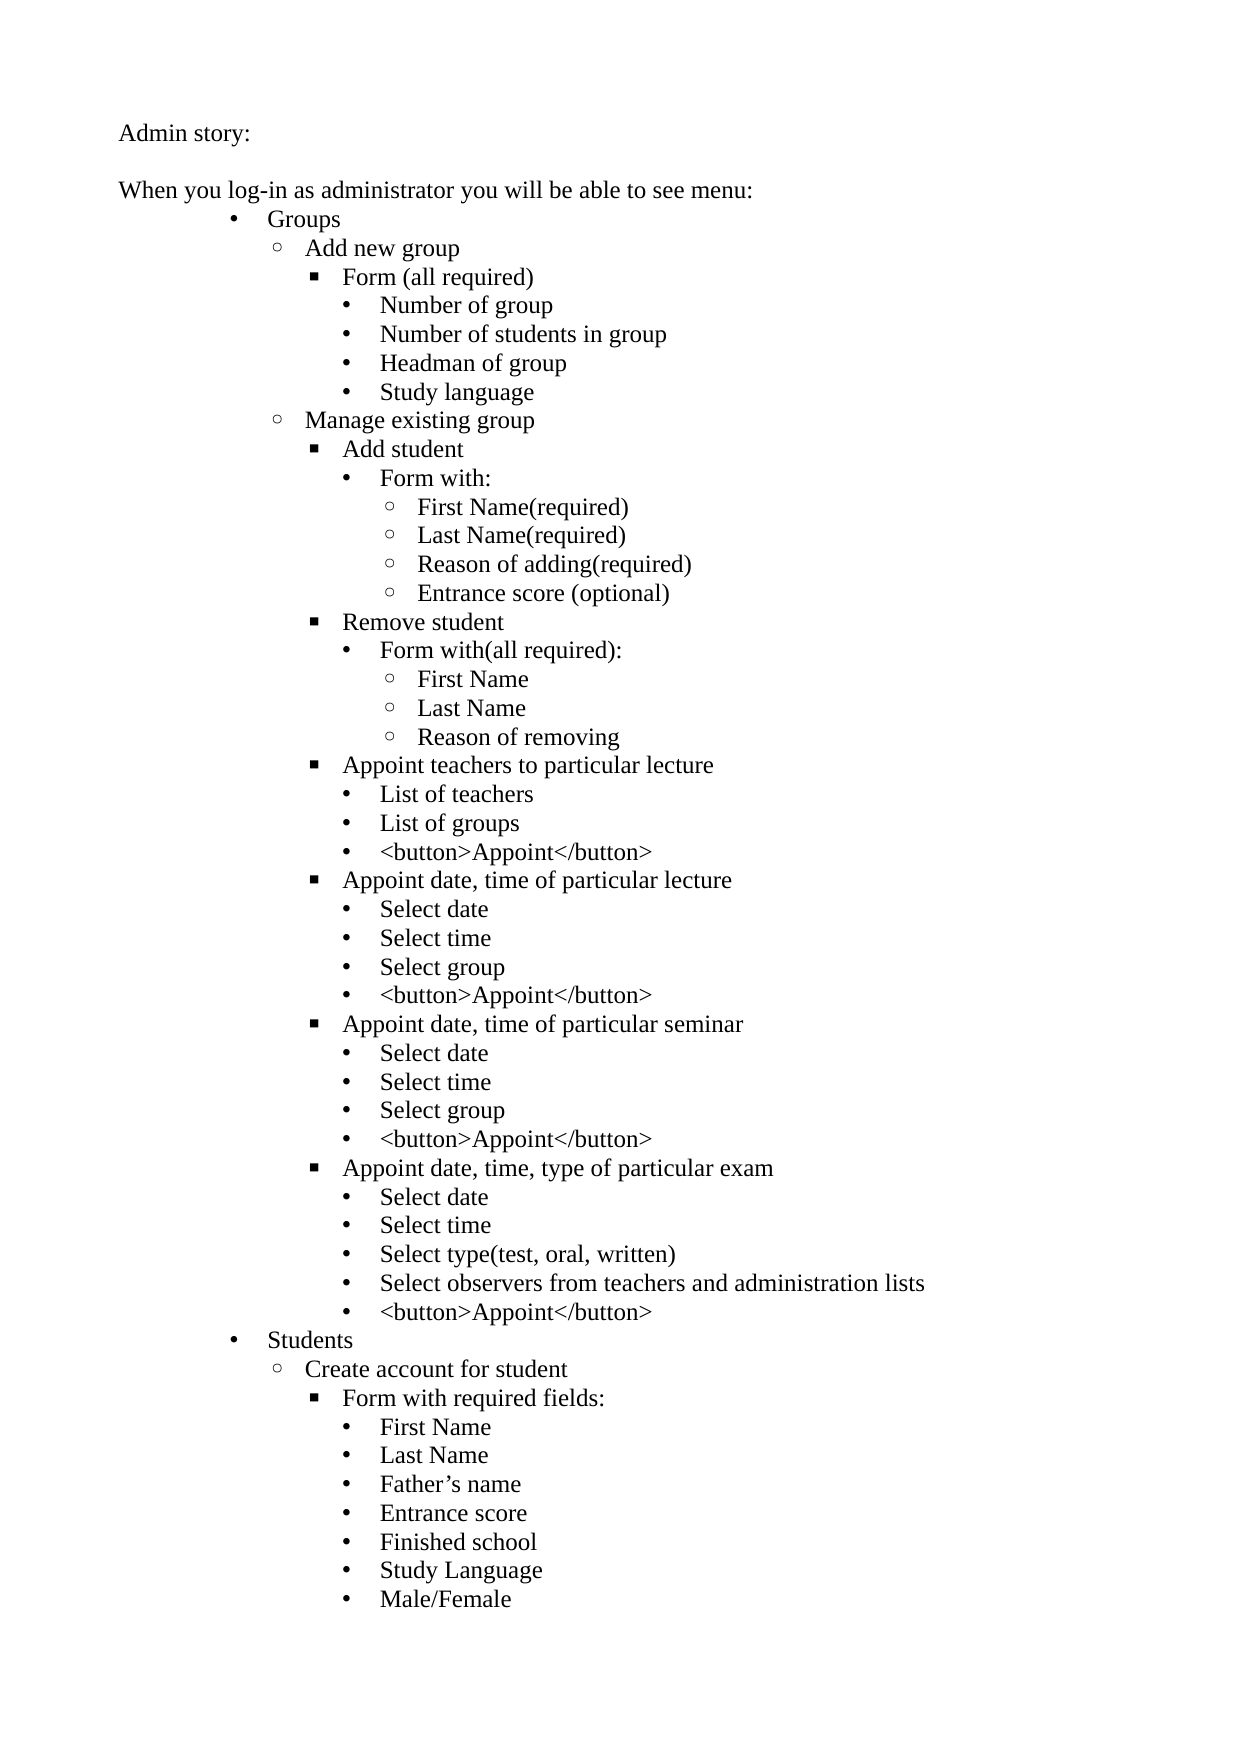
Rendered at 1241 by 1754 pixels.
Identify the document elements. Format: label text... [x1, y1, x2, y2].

list Appoint teachers to particular lecture [304, 751, 1122, 779]
list Form with: [342, 463, 1122, 492]
list Study language [342, 377, 1122, 406]
list First Name(required) [379, 492, 1122, 521]
list List of groups [342, 808, 1122, 837]
list Select date [342, 894, 1122, 923]
list <button>Appoint</button> [342, 837, 1122, 866]
list Create account for student [267, 1354, 1122, 1383]
list Number of students in group [342, 319, 1122, 348]
list Study Language [342, 1556, 1122, 1584]
list Select group [342, 1096, 1122, 1124]
list Appoint date, time, type of particular exam [304, 1153, 1122, 1182]
list Number of group [342, 291, 1122, 319]
list Last Name [342, 1441, 1122, 1469]
list Entrance score [342, 1498, 1122, 1527]
text Admin story: [118, 118, 1122, 147]
list List of teachers [342, 779, 1122, 808]
list Add student [304, 434, 1122, 463]
list First Name [342, 1412, 1122, 1441]
list Students [229, 1326, 1122, 1354]
list Reason of removing [379, 722, 1122, 751]
list First Name [379, 664, 1122, 693]
list Appoint date, time of particular seminar [304, 1009, 1122, 1038]
list Form with required fields: [304, 1383, 1122, 1412]
list Headman of group [342, 348, 1122, 377]
list Select type(test, oral, written) [342, 1239, 1122, 1268]
list Add new group [267, 233, 1122, 262]
list Remove student [304, 607, 1122, 636]
list Select group [342, 952, 1122, 981]
list Last Name [379, 693, 1122, 722]
list Male/Female [342, 1584, 1122, 1613]
list <button>Appoint</button> [342, 1124, 1122, 1153]
list Select time [342, 923, 1122, 952]
list Manage existing group [267, 406, 1122, 434]
list Reason of adding(required) [379, 549, 1122, 578]
list Select observers from teachers and administration lists [342, 1268, 1122, 1297]
list Select date [342, 1038, 1122, 1067]
list Groups [229, 204, 1122, 233]
list <button>Appoint</button> [342, 981, 1122, 1009]
list <button>Appoint</button> [342, 1297, 1122, 1326]
list Entrance score (optional) [379, 578, 1122, 607]
list Father’s name [342, 1469, 1122, 1498]
list Select date [342, 1182, 1122, 1211]
list Appoint date, time of particular lecture [304, 866, 1122, 894]
list Form (all required) [304, 262, 1122, 291]
list Finished school [342, 1527, 1122, 1556]
list Last Name(required) [379, 521, 1122, 549]
list Form with(all required): [342, 636, 1122, 664]
list Select time [342, 1067, 1122, 1096]
text When you log-in as administrator you will be able to see menu: [118, 176, 1122, 204]
list Select time [342, 1211, 1122, 1239]
